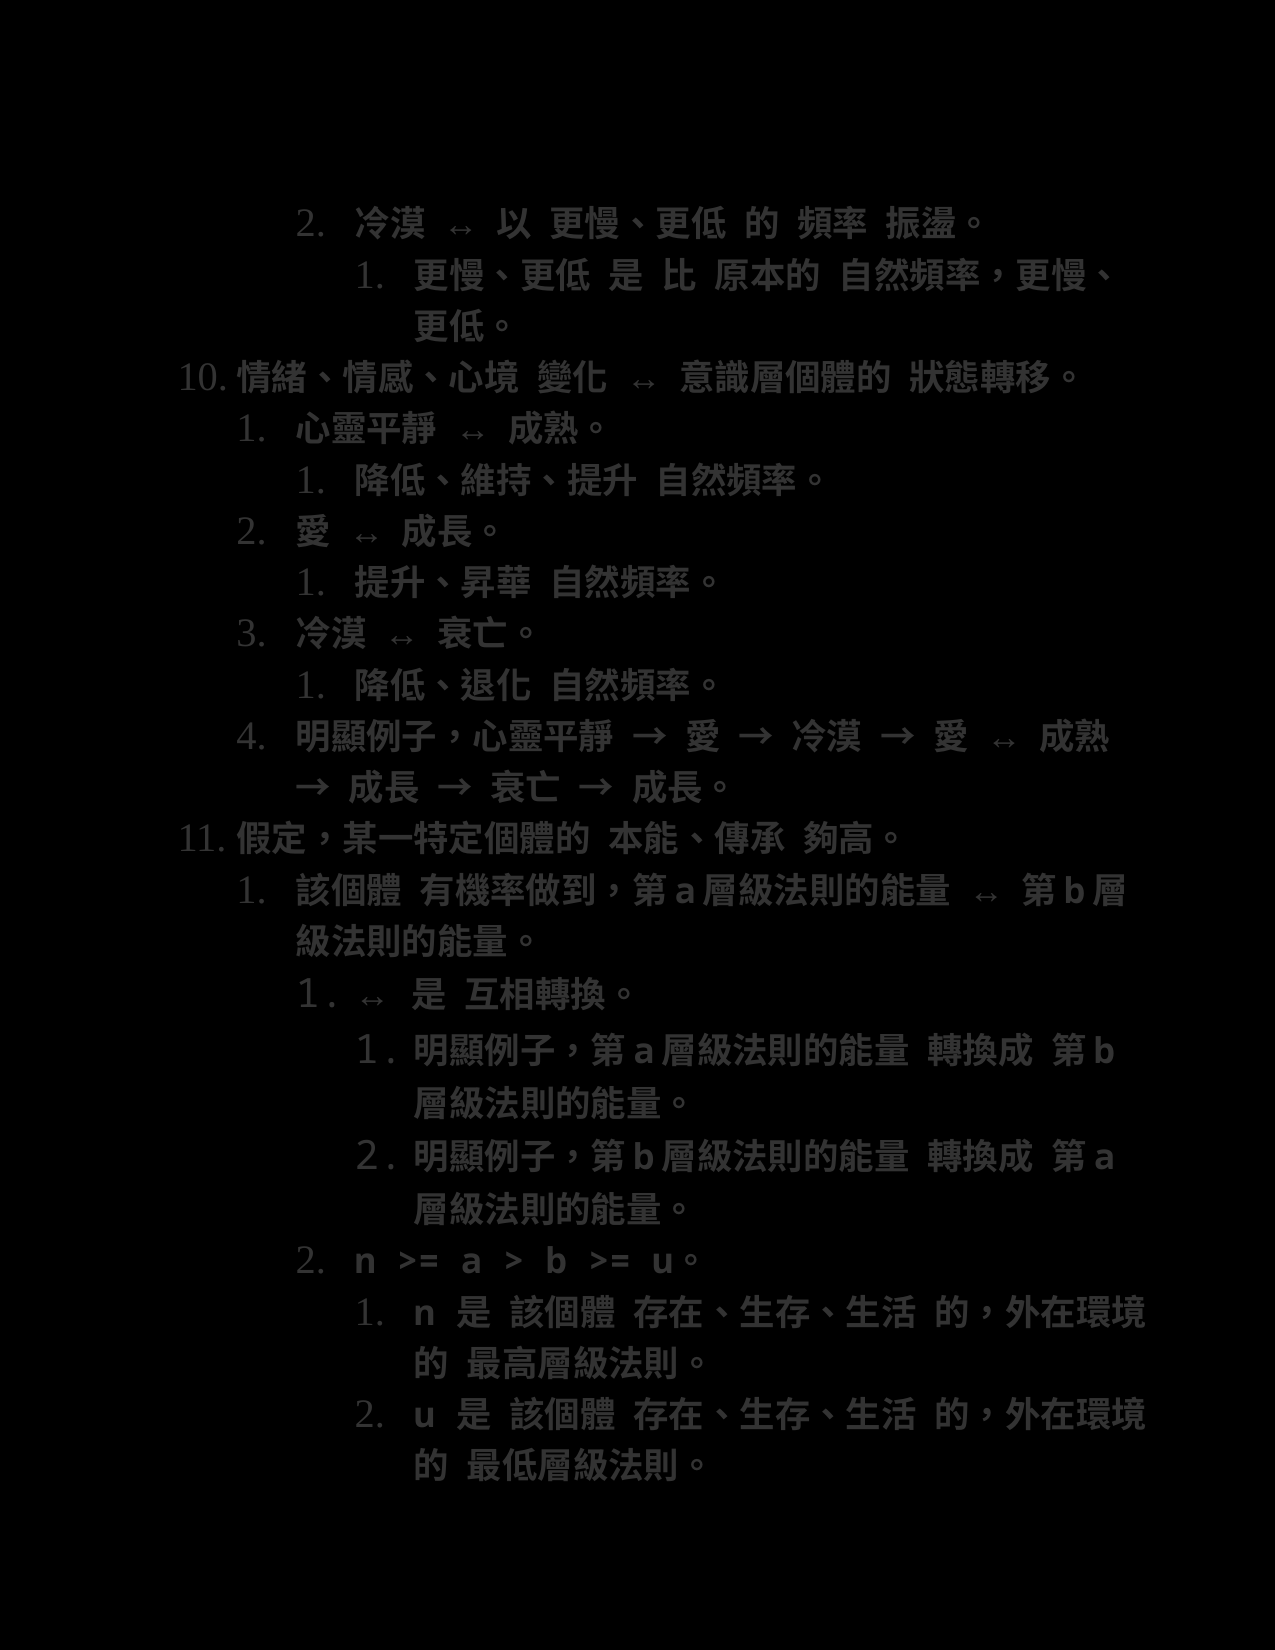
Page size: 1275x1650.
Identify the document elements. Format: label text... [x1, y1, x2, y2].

list 降低、退化 自然頻率。 [295, 657, 1157, 708]
list 假定，某一特定個體的 本能、傳承 夠高。 [177, 811, 1157, 862]
list n 是 該個體 存在、生存、生活 的，外在環境的 最高層級法則。 [354, 1284, 1157, 1386]
list ↔ 是 互相轉換。 [295, 965, 1157, 1020]
list u 是 該個體 存在、生存、生活 的，外在環境的 最低層級法則。 [354, 1386, 1157, 1489]
list n >= a > b >= u。 [295, 1232, 1157, 1284]
list 心靈平靜 ↔ 成熟。 [236, 401, 1157, 452]
list 降低、維持、提升 自然頻率。 [295, 452, 1157, 503]
list 情緒、情感、心境 變化 ↔ 意識層個體的 狀態轉移。 [177, 349, 1157, 401]
list 愛 ↔ 成長。 [236, 503, 1157, 554]
list 明顯例子，第b層級法則的能量 轉換成 第a層級法則的能量。 [354, 1126, 1157, 1232]
list 提升、昇華 自然頻率。 [295, 554, 1157, 606]
list 冷漠 ↔ 衰亡。 [236, 606, 1157, 657]
list 明顯例子，第a層級法則的能量 轉換成 第b層級法則的能量。 [354, 1020, 1157, 1126]
list 該個體 有機率做到，第a層級法則的能量 ↔ 第b層級法則的能量。 [236, 862, 1157, 965]
list 冷漠 ↔ 以 更慢、更低 的 頻率 振盪。 [295, 196, 1157, 247]
list 更慢、更低 是 比 原本的 自然頻率，更慢、更低。 [354, 247, 1157, 349]
list 明顯例子，心靈平靜 → 愛 → 冷漠 → 愛 ↔ 成熟 → 成長 → 衰亡 → 成長。 [236, 708, 1157, 811]
